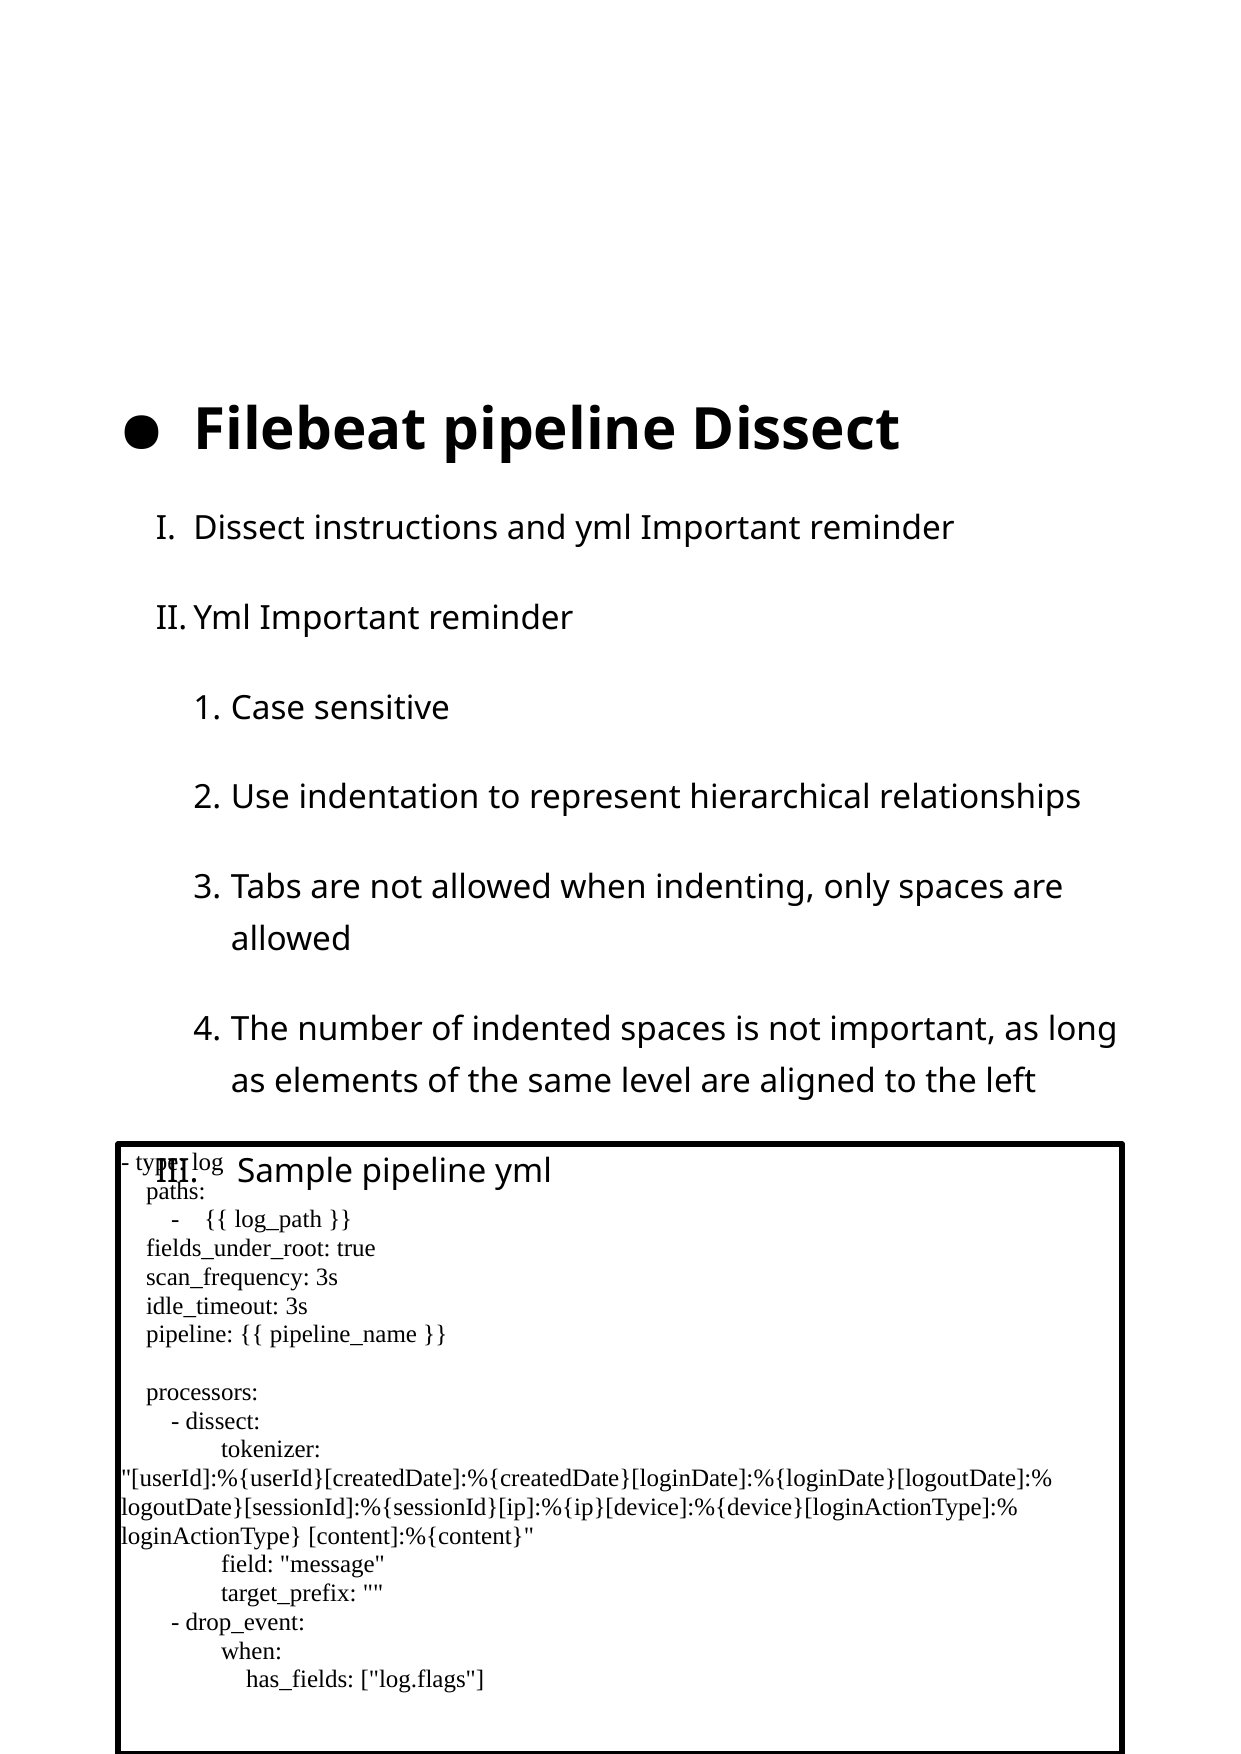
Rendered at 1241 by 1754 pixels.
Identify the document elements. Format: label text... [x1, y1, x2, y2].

title Filebeat pipeline Dissect [118, 387, 1122, 467]
list The number of indented spaces is not important, as long as elements of the same level are aligned to the left [193, 1005, 1122, 1102]
list Dissect instructions and yml Important reminder [156, 504, 1122, 549]
list Case sensitive [193, 683, 1122, 729]
list Tabs are not allowed when indenting, only spaces are allowed [193, 863, 1122, 961]
list Yml Important reminder [156, 594, 1122, 639]
list Use indentation to represent hierarchical relationships [193, 773, 1122, 819]
list Sample pipeline yml [156, 1147, 1119, 1192]
